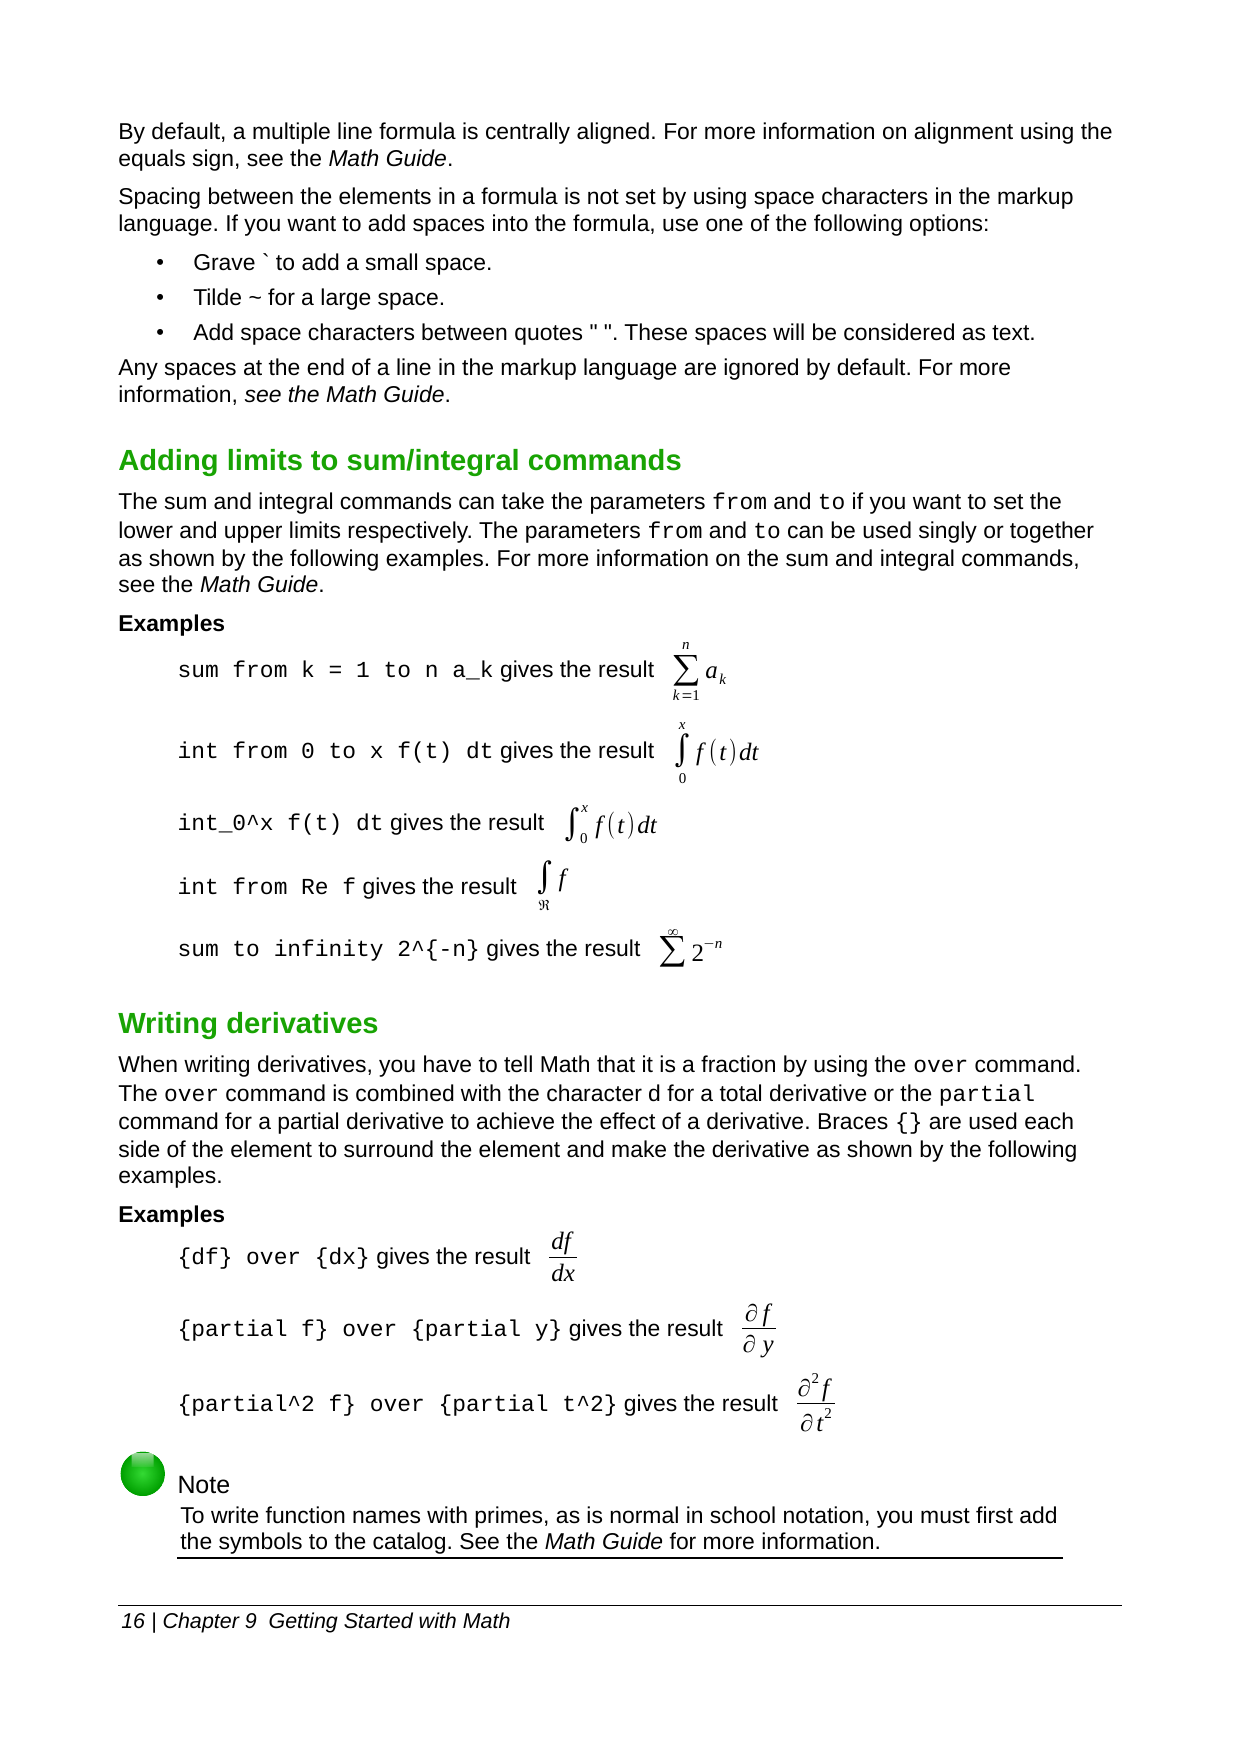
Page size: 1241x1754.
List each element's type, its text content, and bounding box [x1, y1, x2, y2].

text sum from k = 1 to n a_k gives the result [177, 637, 1122, 704]
list Spacing between the elements in a formula is not set by using space characters in the markup language. If you want to add spaces into the formula, use one of the following options: [118, 183, 1122, 236]
text When writing derivatives, you have to tell Math that it is a fraction by using the over command. The over command is combined with the character d for a total derivative or the partial command for a partial derivative to achieve the effect of a derivative. Braces {} are used each side of the element to surround the element and make the derivative as shown by the following examples. [118, 1051, 1122, 1189]
text Examples [118, 610, 1122, 637]
text To write function names with primes, as is normal in school notation, you must first add the symbols to the catalog. See the Math Guide for more information. [177, 1498, 1063, 1557]
text int from 0 to x f(t) dt gives the result [177, 716, 1122, 787]
text Examples [118, 1201, 1122, 1228]
text {partial^2 f} over {partial t^2} gives the result [177, 1371, 1122, 1437]
subtitle Writing derivatives [118, 1006, 1122, 1039]
text Any spaces at the end of a line in the markup language are ignored by default. For more information, see the Math Guide. [118, 354, 1122, 407]
text int_0^x f(t) dt gives the result [177, 799, 1122, 847]
list Grave ` to add a small space. [156, 248, 1122, 275]
list Note [118, 1449, 1122, 1498]
subtitle Adding limits to sum/integral commands [118, 443, 1122, 477]
text sum to infinity 2^{-n} gives the result [177, 928, 1122, 970]
list Add space characters between quotes " ". These spaces will be considered as text. [156, 319, 1122, 345]
text The sum and integral commands can take the parameters from and to if you want to set the lower and upper limits respectively. The parameters from and to can be used singly or together as shown by the following examples. For more information on the sum and integral commands, see the Math Guide. [118, 488, 1122, 598]
text int from Re f gives the result [177, 859, 1122, 915]
list Tilde ~ for a large space. [156, 284, 1122, 310]
text {df} over {dx} gives the result [177, 1228, 1122, 1287]
text By default, a multiple line formula is centrally aligned. For more information on alignment using the equals sign, see the Math Guide. [118, 118, 1122, 171]
text {partial f} over {partial y} gives the result [177, 1299, 1122, 1358]
